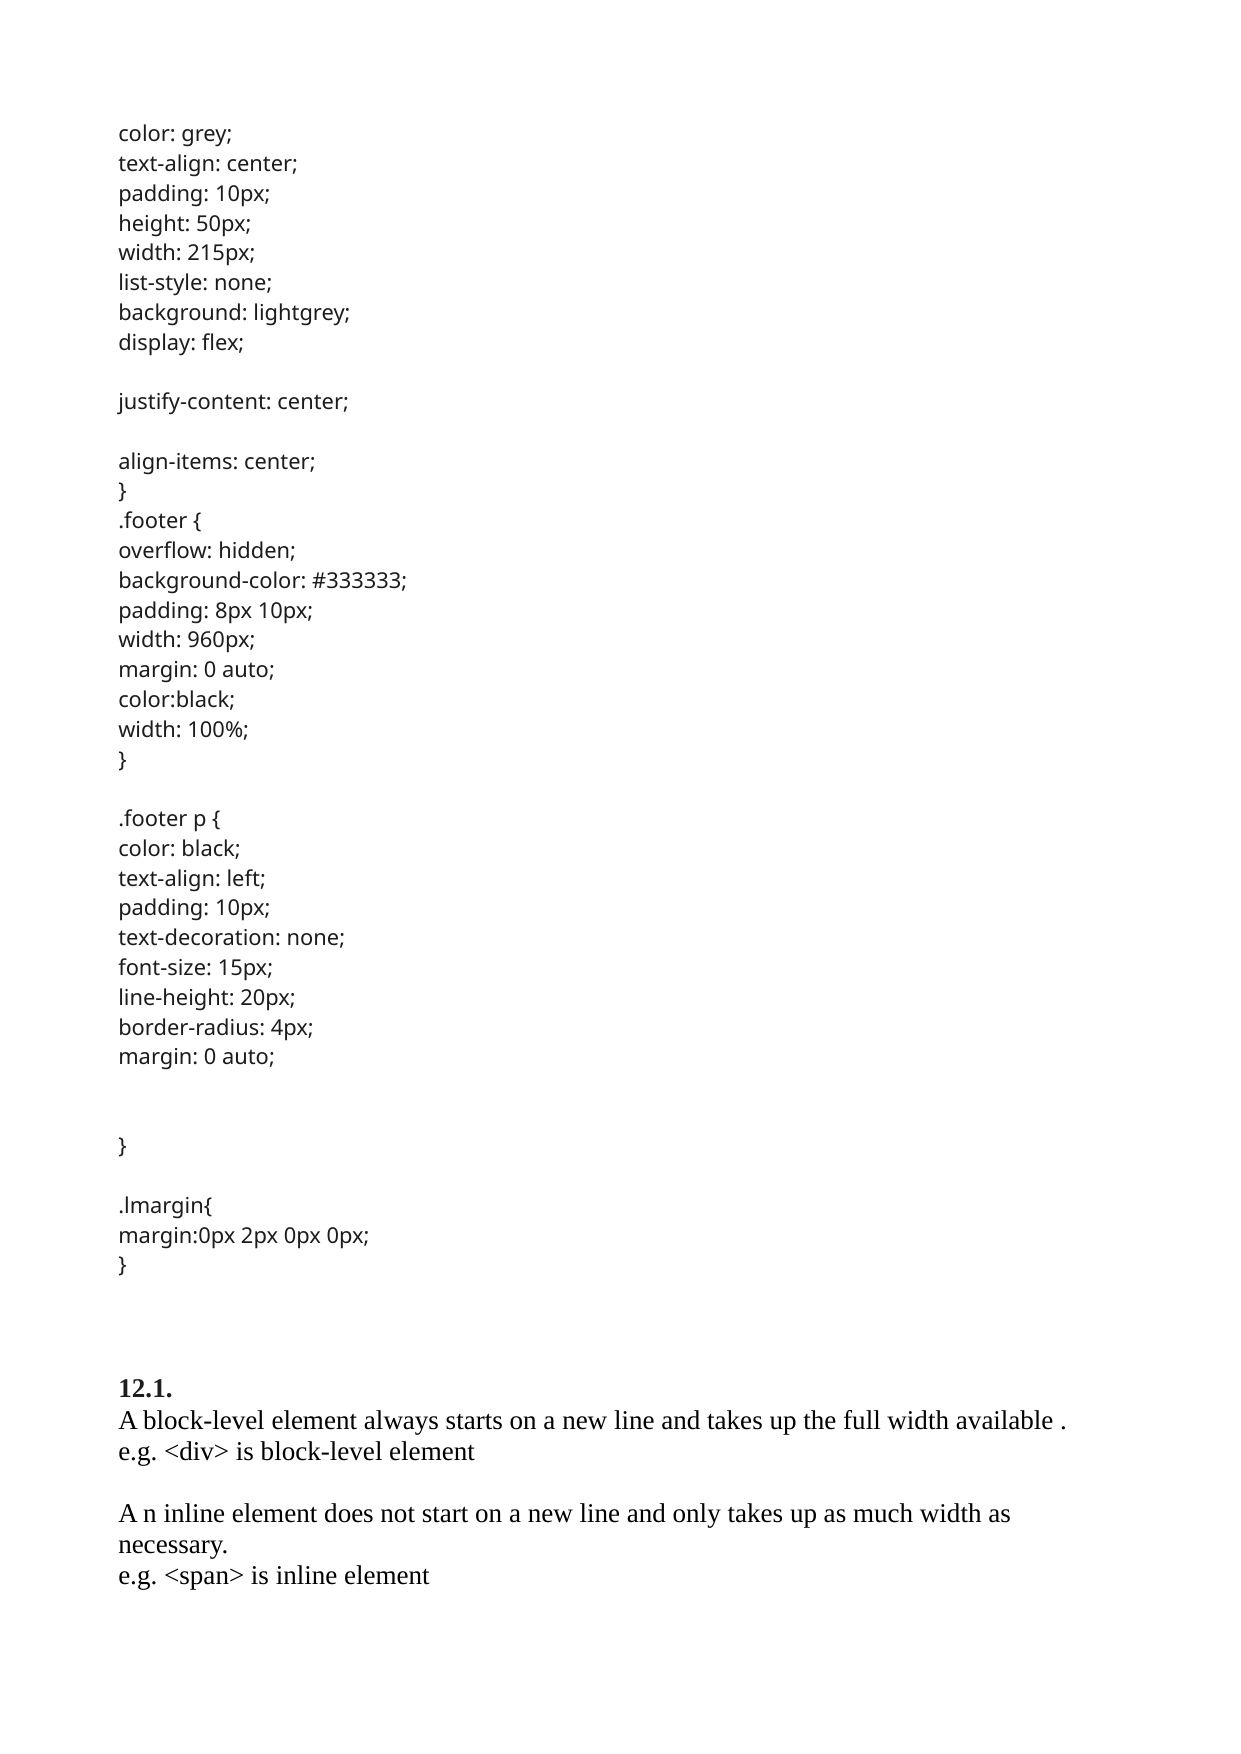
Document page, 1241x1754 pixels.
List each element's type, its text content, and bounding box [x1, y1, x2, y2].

text width: 960px; [118, 624, 1122, 654]
text list-style: none; [118, 267, 1122, 297]
text padding: 10px; [118, 178, 1122, 207]
text e.g. <div> is block-level element [118, 1435, 1122, 1466]
text e.g. <span> is inline element [118, 1559, 1122, 1591]
text 12.1. [118, 1373, 1122, 1404]
text .footer { [118, 505, 1122, 535]
text color: black; [118, 833, 1122, 863]
text font-size: 15px; [118, 952, 1122, 982]
text } [118, 1130, 1122, 1160]
text color: grey; [118, 118, 1122, 148]
text border-radius: 4px; [118, 1012, 1122, 1041]
text } [118, 743, 1122, 773]
text .footer p { [118, 803, 1122, 833]
text width: 100%; [118, 714, 1122, 743]
text justify-content: center; [118, 386, 1122, 416]
text .lmargin{ [118, 1190, 1122, 1219]
text A block-level element always starts on a new line and takes up the full width available . [118, 1404, 1122, 1435]
text padding: 10px; [118, 892, 1122, 922]
text text-align: left; [118, 863, 1122, 892]
text height: 50px; [118, 207, 1122, 237]
text align-items: center; [118, 446, 1122, 475]
text margin:0px 2px 0px 0px; [118, 1219, 1122, 1249]
text width: 215px; [118, 237, 1122, 267]
text padding: 8px 10px; [118, 594, 1122, 624]
text } [118, 475, 1122, 505]
text margin: 0 auto; [118, 1041, 1122, 1071]
text background: lightgrey; [118, 297, 1122, 327]
text overflow: hidden; [118, 535, 1122, 565]
text display: flex; [118, 327, 1122, 356]
text background-color: #333333; [118, 565, 1122, 594]
text text-align: center; [118, 148, 1122, 178]
text line-height: 20px; [118, 982, 1122, 1012]
text color:black; [118, 684, 1122, 714]
text text-decoration: none; [118, 922, 1122, 952]
text margin: 0 auto; [118, 654, 1122, 684]
text A n inline element does not start on a new line and only takes up as much width as necessary. [118, 1497, 1122, 1559]
text } [118, 1249, 1122, 1279]
